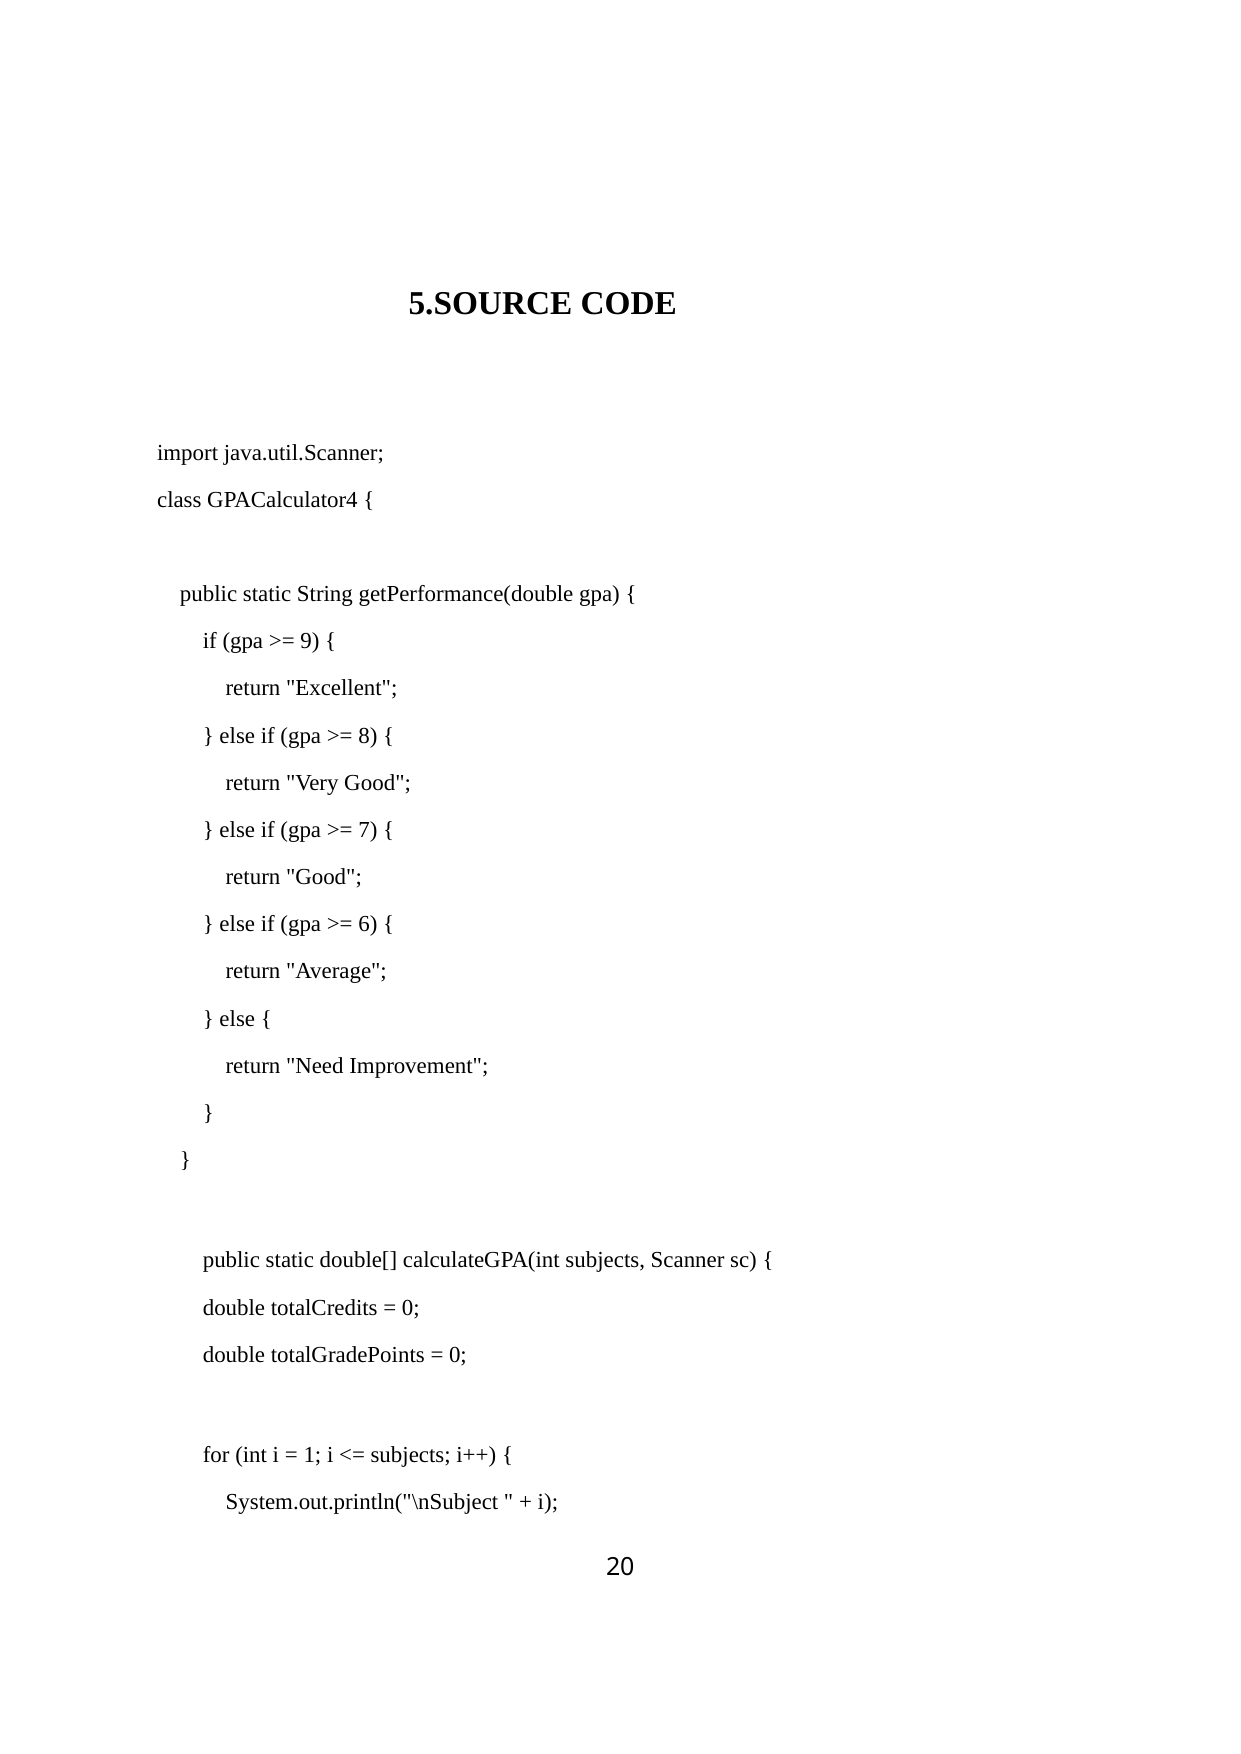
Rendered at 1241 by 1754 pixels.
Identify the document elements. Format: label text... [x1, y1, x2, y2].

text System.out.println("\nSubject " + i); [157, 1488, 1090, 1514]
text } [157, 1099, 1090, 1126]
text class GPACalculator4 { [157, 486, 1090, 512]
text import java.util.Scanner; [157, 438, 1090, 465]
text } else if (gpa >= 6) { [157, 910, 1090, 937]
text } else { [157, 1005, 1090, 1031]
text return "Excellent"; [157, 674, 1090, 701]
text double totalGradePoints = 0; [157, 1341, 1090, 1367]
text return "Need Improvement"; [157, 1052, 1090, 1078]
text } [157, 1146, 1090, 1173]
text public static String getPerformance(double gpa) { [157, 580, 1090, 606]
list 5.SOURCE CODE [150, 283, 1090, 321]
text return "Very Good"; [157, 769, 1090, 795]
text double totalCredits = 0; [157, 1294, 1090, 1320]
text public static double[] calculateGPA(int subjects, Scanner sc) { [157, 1246, 1090, 1273]
text } else if (gpa >= 7) { [157, 816, 1090, 842]
text return "Average"; [157, 958, 1090, 984]
text return "Good"; [157, 863, 1090, 889]
text if (gpa >= 9) { [157, 627, 1090, 654]
text for (int i = 1; i <= subjects; i++) { [157, 1441, 1090, 1467]
text } else if (gpa >= 8) { [157, 722, 1090, 748]
